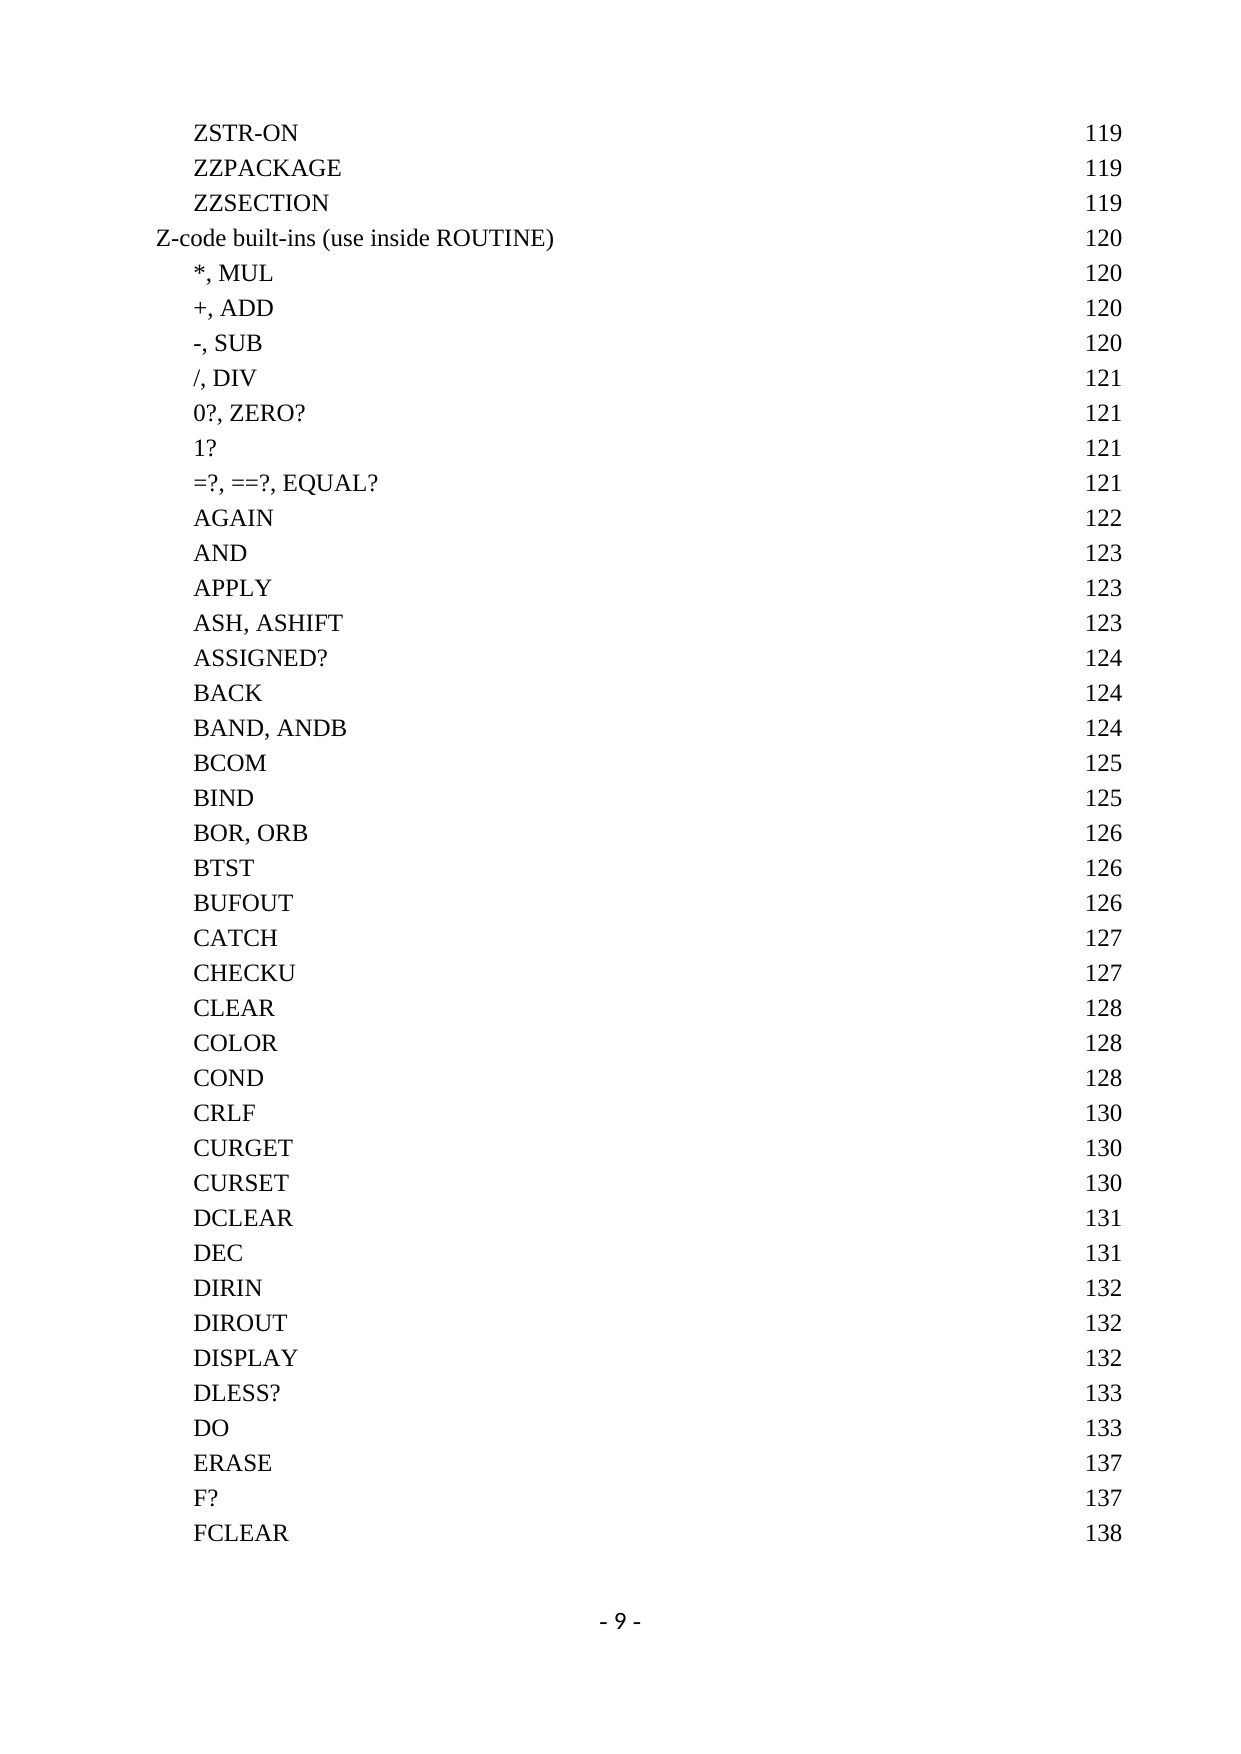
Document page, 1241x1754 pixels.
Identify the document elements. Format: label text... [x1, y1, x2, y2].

text ZZPACKAGE 119 [193, 153, 1122, 182]
text FCLEAR 138 [193, 1518, 1122, 1547]
text BOR, ORB 126 [193, 818, 1122, 847]
text DEC 131 [193, 1238, 1122, 1267]
text CHECKU 127 [193, 958, 1122, 987]
text DO 133 [193, 1413, 1122, 1442]
text 0?, ZERO? 121 [193, 398, 1122, 427]
text BACK 124 [193, 678, 1122, 707]
text DLESS? 133 [193, 1378, 1122, 1407]
text =?, ==?, EQUAL? 121 [193, 468, 1122, 497]
text ASH, ASHIFT 123 [193, 608, 1122, 637]
text ASSIGNED? 124 [193, 643, 1122, 672]
text BCOM 125 [193, 748, 1122, 777]
text DIRIN 132 [193, 1273, 1122, 1302]
text BTST 126 [193, 853, 1122, 882]
text BIND 125 [193, 783, 1122, 812]
text +, ADD 120 [193, 293, 1122, 322]
text 1? 121 [193, 433, 1122, 462]
text COND 128 [193, 1063, 1122, 1092]
text BUFOUT 126 [193, 888, 1122, 917]
text DISPLAY 132 [193, 1343, 1122, 1372]
text AGAIN 122 [193, 503, 1122, 532]
text ZSTR-ON 119 [193, 118, 1122, 147]
text *, MUL 120 [193, 258, 1122, 287]
text /, DIV 121 [193, 363, 1122, 392]
text CURGET 130 [193, 1133, 1122, 1162]
text ERASE 137 [193, 1448, 1122, 1477]
text -, SUB 120 [193, 328, 1122, 357]
text COLOR 128 [193, 1028, 1122, 1057]
text DCLEAR 131 [193, 1203, 1122, 1232]
text F? 137 [193, 1483, 1122, 1512]
text Z-code built-ins (use inside ROUTINE) 120 [156, 223, 1122, 252]
text ZZSECTION 119 [193, 188, 1122, 217]
text CLEAR 128 [193, 993, 1122, 1022]
text CRLF 130 [193, 1098, 1122, 1127]
text APPLY 123 [193, 573, 1122, 602]
text AND 123 [193, 538, 1122, 567]
text CATCH 127 [193, 923, 1122, 952]
text DIROUT 132 [193, 1308, 1122, 1337]
text BAND, ANDB 124 [193, 713, 1122, 742]
text CURSET 130 [193, 1168, 1122, 1197]
